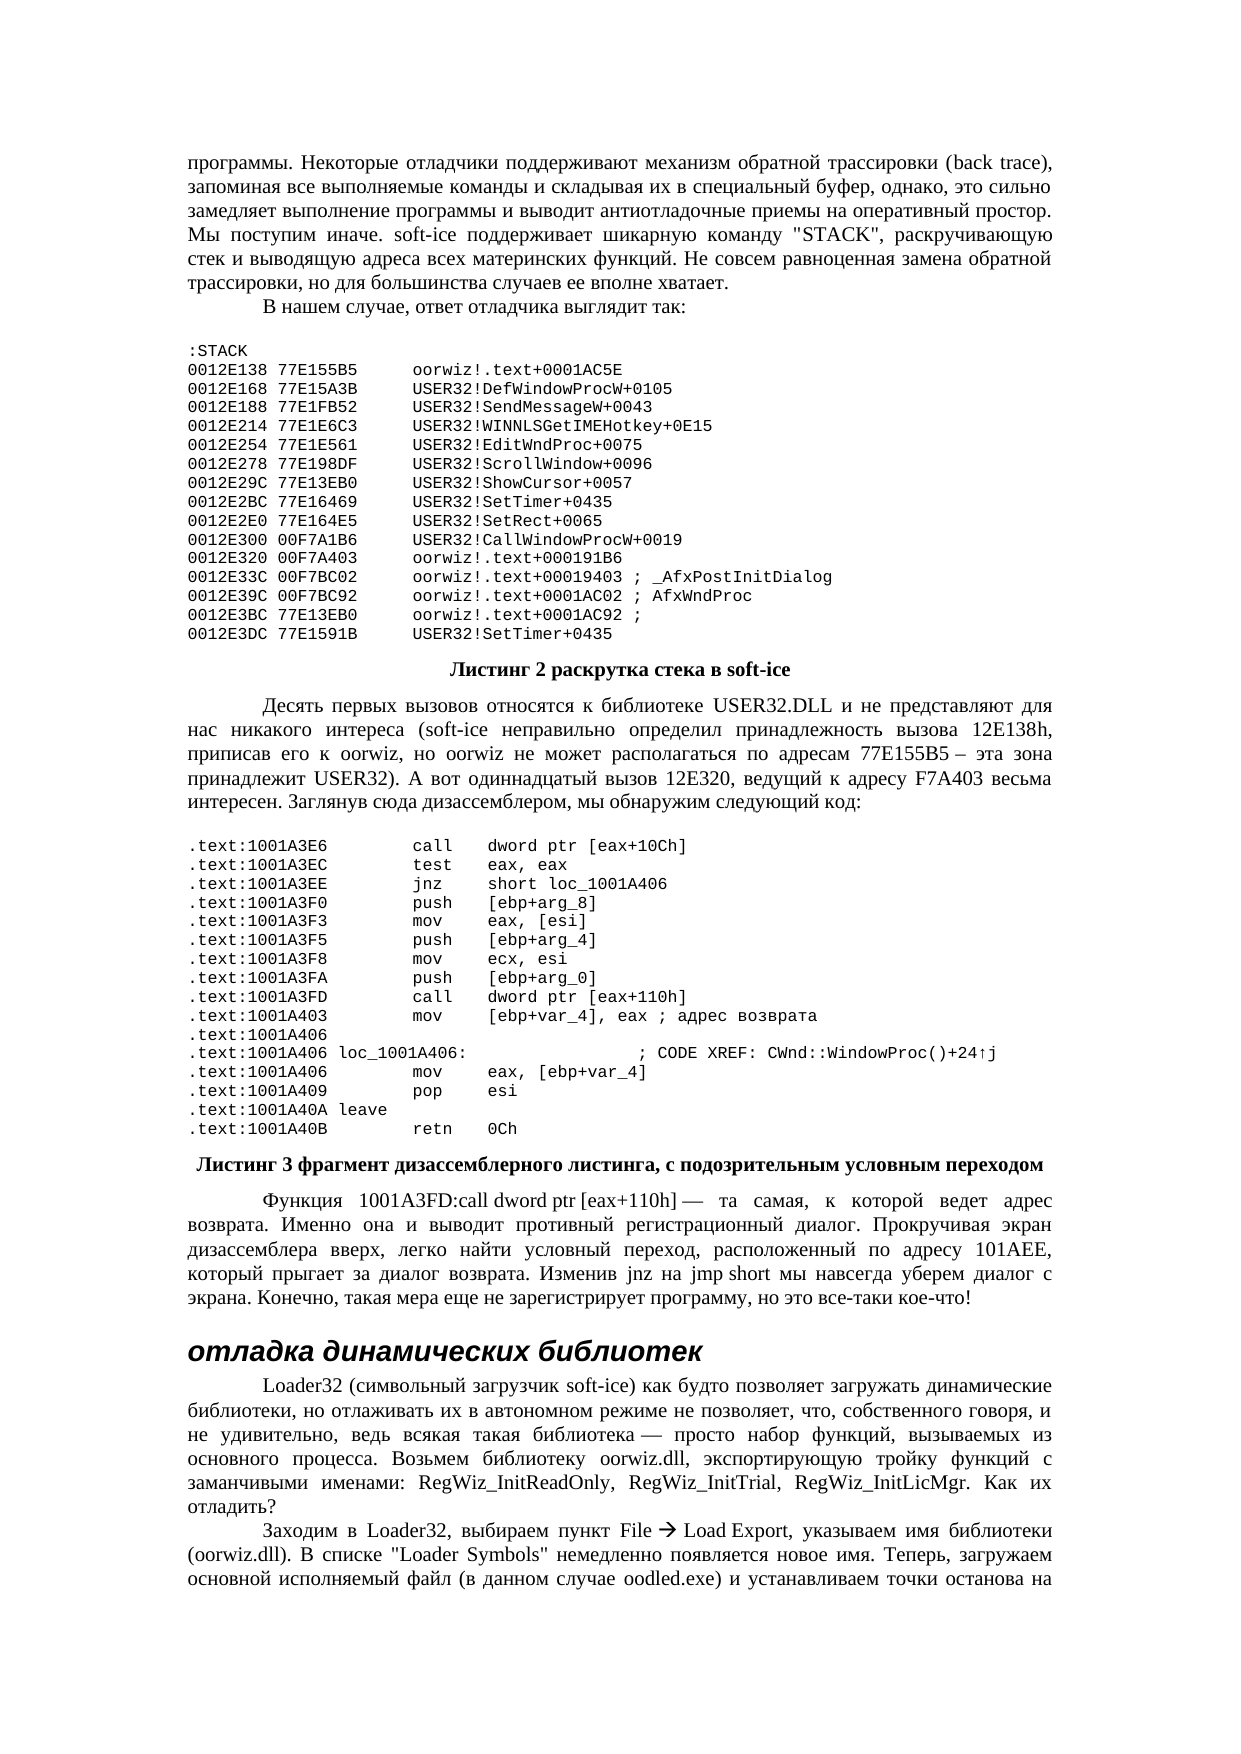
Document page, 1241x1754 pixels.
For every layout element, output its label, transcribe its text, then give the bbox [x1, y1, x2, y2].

text Листинг 3 фрагмент дизассемблерного листинга, с подозрительным условным переходом [187, 1152, 1053, 1176]
text 0012E3BC 77E13EB0 oorwiz!.text+0001AC92 ; [187, 606, 1053, 625]
text 0012E39C 00F7BC92 oorwiz!.text+0001AC02 ; AfxWndProc [187, 588, 1053, 606]
text .text:1001A3F5 push [ebp+arg_4] [187, 932, 1053, 951]
text 0012E278 77E198DF USER32!ScrollWindow+0096 [187, 456, 1053, 474]
text 0012E2E0 77E164E5 USER32!SetRect+0065 [187, 512, 1053, 531]
text Loader32 (символьный загрузчик soft-ice) как будто позволяет загружать динамические библиотеки, но отлаживать их в автономном режиме не позволяет, что, собственного говоря, и не удивительно, ведь всякая такая библиотека — просто набор функций, вызываемых из основного процесса. Возьмем библиотеку oorwiz.dll, экспортирующую тройку функций с заманчивыми именами: RegWiz_InitReadOnly, RegWiz_InitTrial, RegWiz_InitLicMgr. Как их отладить? [187, 1373, 1053, 1518]
subtitle отладка динамических библиотек [187, 1334, 1053, 1367]
text .text:1001A3F0 push [ebp+arg_8] [187, 894, 1053, 913]
text .text:1001A3FD call dword ptr [eax+110h] [187, 988, 1053, 1007]
text 0012E33C 00F7BC02 oorwiz!.text+00019403 ; _AfxPostInitDialog [187, 569, 1053, 588]
text .text:1001A3F3 mov eax, [esi] [187, 913, 1053, 932]
text .text:1001A3FA push [ebp+arg_0] [187, 969, 1053, 988]
text .text:1001A3E6 call dword ptr [eax+10Ch] [187, 838, 1053, 856]
text 0012E254 77E1E561 USER32!EditWndProc+0075 [187, 437, 1053, 456]
text Десять первых вызовов относятся к библиотеке USER32.DLL и не представляют для нас никакого интереса (soft-ice неправильно определил принадлежность вызова 12E138h, приписав его к oorwiz, но oorwiz не может располагаться по адресам 77E155B5 – эта зона принадлежит USER32). А вот одиннадцатый вызов 12E320, ведущий к адресу F7A403 весьма интересен. Заглянув сюда дизассемблером, мы обнаружим следующий код: [187, 693, 1053, 813]
text 0012E214 77E1E6C3 USER32!WINNLSGetIMEHotkey+0E15 [187, 418, 1053, 437]
text .text:1001A406 mov eax, [ebp+var_4] [187, 1064, 1053, 1083]
text 0012E300 00F7A1B6 USER32!CallWindowProcW+0019 [187, 531, 1053, 550]
text .text:1001A406 [187, 1026, 1053, 1045]
text В нашем случае, ответ отладчика выглядит так: [187, 294, 1053, 318]
text Листинг 2 раскрутка стека в soft-ice [187, 657, 1053, 681]
text 0012E320 00F7A403 oorwiz!.text+000191B6 [187, 550, 1053, 569]
text Функция 1001A3FD:call dword ptr [eax+110h] — та самая, к которой ведет адрес возврата. Именно она и выводит противный регистрационный диалог. Прокручивая экран дизассемблера вверх, легко найти условный переход, расположенный по адресу 101AEE, который прыгает за диалог возврата. Изменив jnz на jmp short мы навсегда уберем диалог с экрана. Конечно, такая мера еще не зарегистрирует программу, но это все-таки кое-что! [187, 1188, 1053, 1309]
text 0012E138 77E155B5 oorwiz!.text+0001AC5E [187, 361, 1053, 380]
text .text:1001A3F8 mov ecx, esi [187, 951, 1053, 969]
text 0012E29C 77E13EB0 USER32!ShowCursor+0057 [187, 474, 1053, 493]
text .text:1001A409 pop esi [187, 1083, 1053, 1102]
text программы. Некоторые отладчики поддерживают механизм обратной трассировки (back trace), запоминая все выполняемые команды и складывая их в специальный буфер, однако, это сильно замедляет выполнение программы и выводит антиотладочные приемы на оперативный простор. Мы поступим иначе. soft-ice поддерживает шикарную команду "STACK", раскручивающую стек и выводящую адреса всех материнских функций. Не совсем равноценная замена обратной трассировки, но для большинства случаев ее вполне хватает. [187, 150, 1053, 294]
text 0012E3DC 77E1591B USER32!SetTimer+0435 [187, 625, 1053, 644]
text 0012E168 77E15A3B USER32!DefWindowProcW+0105 [187, 380, 1053, 399]
text .text:1001A40B retn 0Ch [187, 1120, 1053, 1139]
text .text:1001A406 loc_1001A406: ; CODE XREF: CWnd::WindowProc()+24↑j [187, 1045, 1053, 1064]
text .text:1001A40A leave [187, 1102, 1053, 1120]
text :STACK [187, 342, 1053, 361]
text Заходим в Loader32, выбираем пункт File  Load Export, указываем имя библиотеки (oorwiz.dll). В списке "Loader Symbols" немедленно появляется новое имя. Теперь, загружаем основной исполняемый файл (в данном случае oodled.exe) и устанавливаем точки останова на [187, 1518, 1053, 1590]
text 0012E2BC 77E16469 USER32!SetTimer+0435 [187, 493, 1053, 512]
text .text:1001A3EC test eax, eax [187, 856, 1053, 875]
text .text:1001A3EE jnz short loc_1001A406 [187, 875, 1053, 894]
text 0012E188 77E1FB52 USER32!SendMessageW+0043 [187, 399, 1053, 418]
text .text:1001A403 mov [ebp+var_4], eax ; адрес возврата [187, 1007, 1053, 1026]
